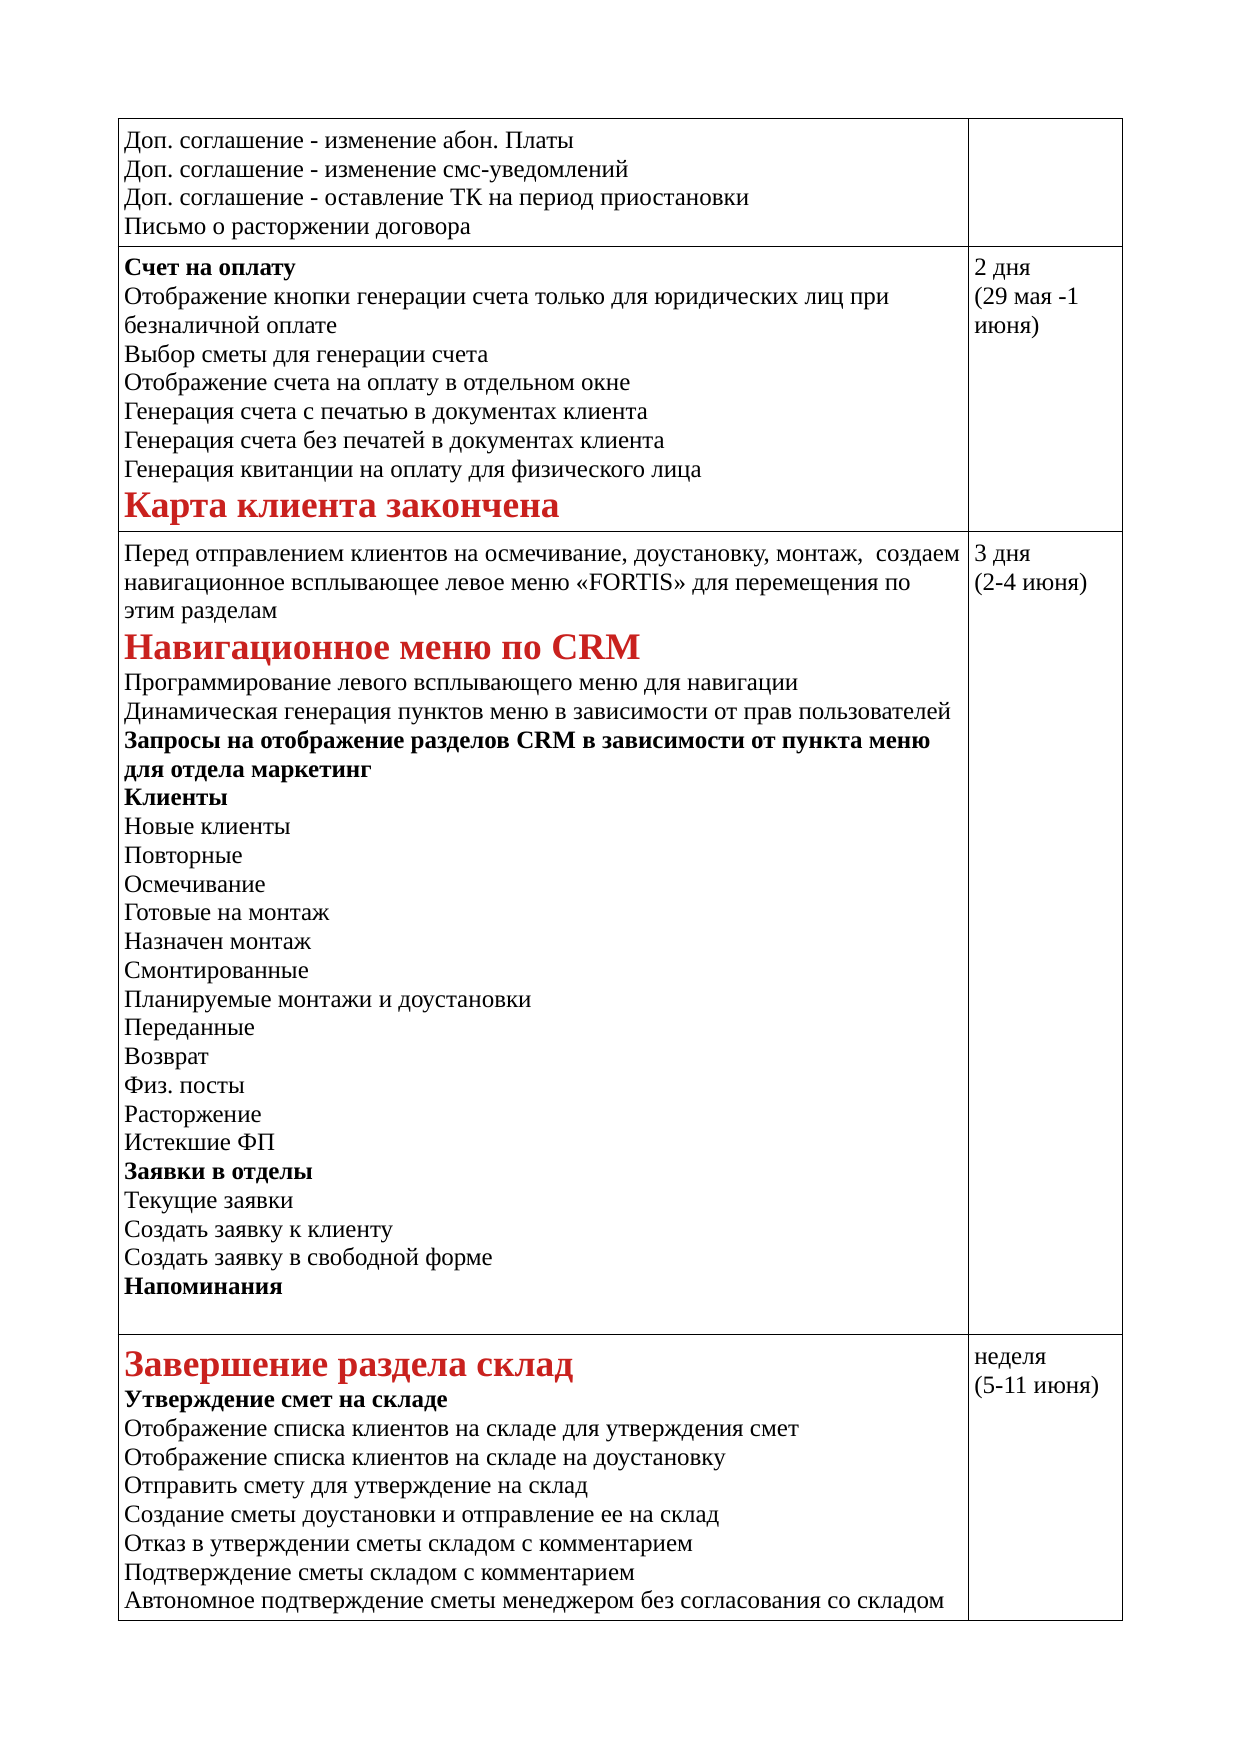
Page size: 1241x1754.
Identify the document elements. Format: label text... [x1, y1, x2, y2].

table_cell Завершение раздела склад Утверждение смет на складе Отображение списка клиентов на складе для утверждения смет Отображение списка клиентов на складе на доустановку Отправить смету для утверждение на склад Создание сметы доустановки и отправление ее на склад Отказ в утверждении сметы складом с комментарием Подтверждение сметы складом с комментарием Автономное подтверждение сметы менеджером без согласования со складом [119, 1335, 968, 1620]
table_cell 2 дня (29 мая -1 июня) [969, 247, 1122, 531]
table_cell [969, 119, 1122, 246]
table_cell неделя (5-11 июня) [969, 1335, 1122, 1620]
table_cell Счет на оплату Отображение кнопки генерации счета только для юридических лиц при безналичной оплате Выбор сметы для генерации счета Отображение счета на оплату в отдельном окне Генерация счета с печатью в документах клиента Генерация счета без печатей в документах клиента Генерация квитанции на оплату для физического лица Карта клиента закончена [119, 247, 968, 531]
table_cell Доп. соглашение - изменение абон. Платы Доп. соглашение - изменение смс-уведомлений Доп. соглашение - оставление ТК на период приостановки Письмо о расторжении договора [119, 119, 968, 246]
table_cell Перед отправлением клиентов на осмечивание, доустановку, монтаж, создаем навигационное всплывающее левое меню «FORTIS» для перемещения по этим разделам Навигационное меню по CRM Программирование левого всплывающего меню для навигации Динамическая генерация пунктов меню в зависимости от прав пользователей Запросы на отображение разделов CRM в зависимости от пункта меню для отдела маркетинг Клиенты Новые клиенты Повторные Осмечивание Готовые на монтаж Назначен монтаж Смонтированные Планируемые монтажи и доустановки Переданные Возврат Физ. посты Расторжение Истекшие ФП Заявки в отделы Текущие заявки Создать заявку к клиенту Создать заявку в свободной форме Напоминания [119, 532, 968, 1334]
table_cell 3 дня (2-4 июня) [969, 532, 1122, 1334]
